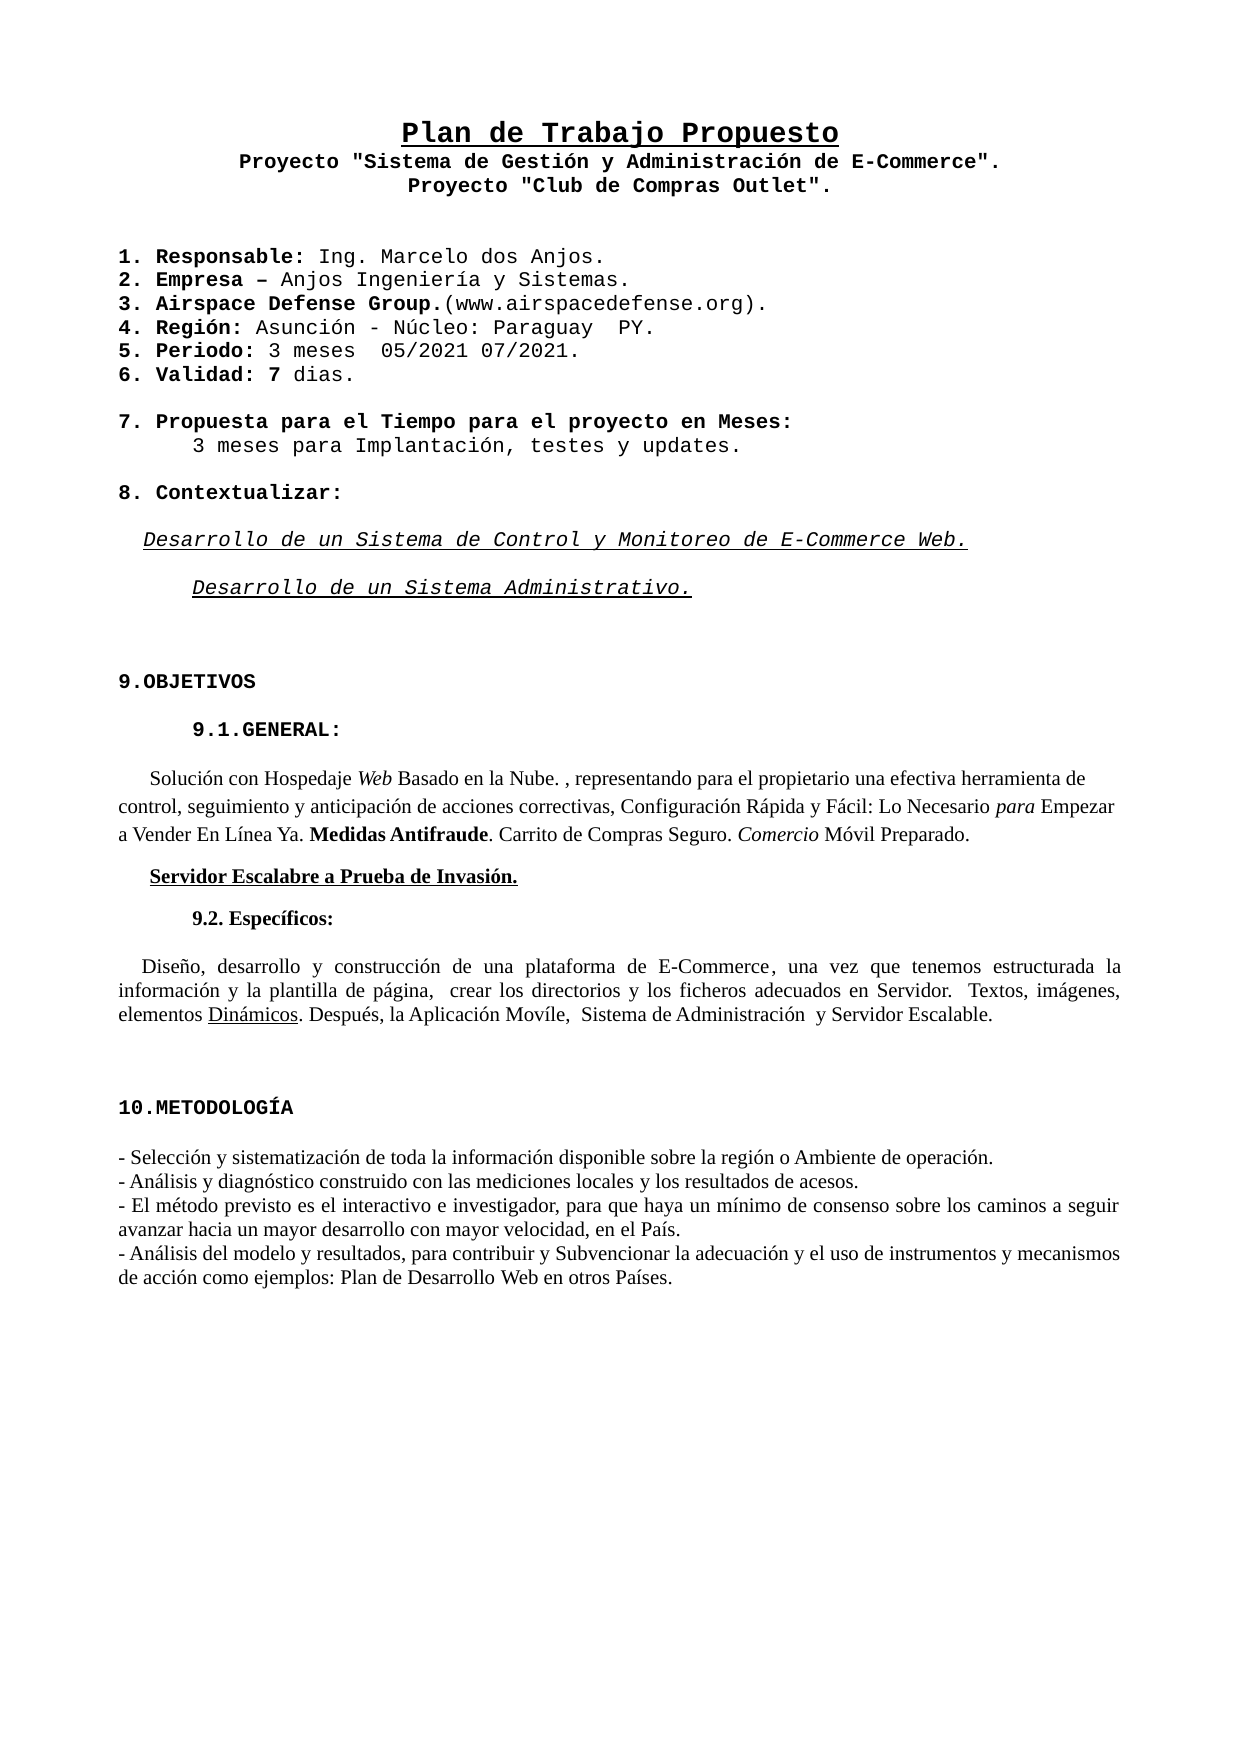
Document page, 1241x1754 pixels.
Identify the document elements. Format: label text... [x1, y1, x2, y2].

text 7. Propuesta para el Tiempo para el proyecto en Meses: [118, 411, 1122, 435]
text 3 meses para Implantación, testes y updates. [118, 435, 1122, 458]
text 9.OBJETIVOS [118, 671, 1122, 695]
text Proyecto "Sistema de Gestión y Administración de E-Commerce". [118, 151, 1122, 175]
text 10.METODOLOGÍA [118, 1097, 1122, 1121]
text 9.1.GENERAL: [118, 719, 1122, 742]
text 9.2. Específicos: [118, 906, 1122, 930]
text - El método previsto es el interactivo e investigador, para que haya un mínimo de consenso sobre los caminos a seguir avanzar hacia un mayor desarrollo con mayor velocidad, en el País. [118, 1193, 1122, 1241]
text Proyecto "Club de Compras Outlet". [118, 175, 1122, 198]
text - Análisis y diagnóstico construido con las mediciones locales y los resultados de acesos. [118, 1169, 1122, 1193]
text 8. Contextualizar: [118, 482, 1122, 506]
text - Análisis del modelo y resultados, para contribuir y Subvencionar la adecuación y el uso de instrumentos y mecanismos de acción como ejemplos: Plan de Desarrollo Web en otros Países. [118, 1241, 1122, 1289]
text Desarrollo de un Sistema de Control y Monitoreo de E-Commerce Web. [118, 529, 1122, 553]
text 3. Airspace Defense Group.(www.airspacedefense.org). [118, 293, 1122, 317]
text 4. Región: Asunción - Núcleo: Paraguay PY. [118, 317, 1122, 340]
text 6. Validad: 7 dias. [118, 364, 1122, 388]
text Diseño, desarrollo y construcción de una plataforma de E-Commerce, una vez que tenemos estructurada la información y la plantilla de página, crear los directorios y los ficheros adecuados en Servidor. Textos, imágenes, elementos Dinámicos. Después, la Aplicación Movíle, Sistema de Administración y Servidor Escalable. [118, 954, 1122, 1026]
text Solución con Hospedaje Web Basado en la Nube. , representando para el propietario una efectiva herramienta de control, seguimiento y anticipación de acciones correctivas, Configuración Rápida y Fácil: Lo Necesario para Empezar a Vender En Línea Ya. Medidas Antifraude. Carrito de Compras Seguro. Comercio Móvil Preparado. [118, 766, 1122, 846]
text Servidor Escalabre a Prueba de Invasión. [118, 864, 1122, 888]
text - Selección y sistematización de toda la información disponible sobre la región o Ambiente de operación. [118, 1145, 1122, 1169]
text 1. Responsable: Ing. Marcelo dos Anjos. [118, 246, 1122, 269]
text 2. Empresa – Anjos Ingeniería y Sistemas. [118, 269, 1122, 293]
text 5. Periodo: 3 meses 05/2021 07/2021. [118, 340, 1122, 364]
text Plan de Trabajo Propuesto [118, 118, 1122, 151]
text Desarrollo de un Sistema Administrativo. [118, 577, 1122, 600]
